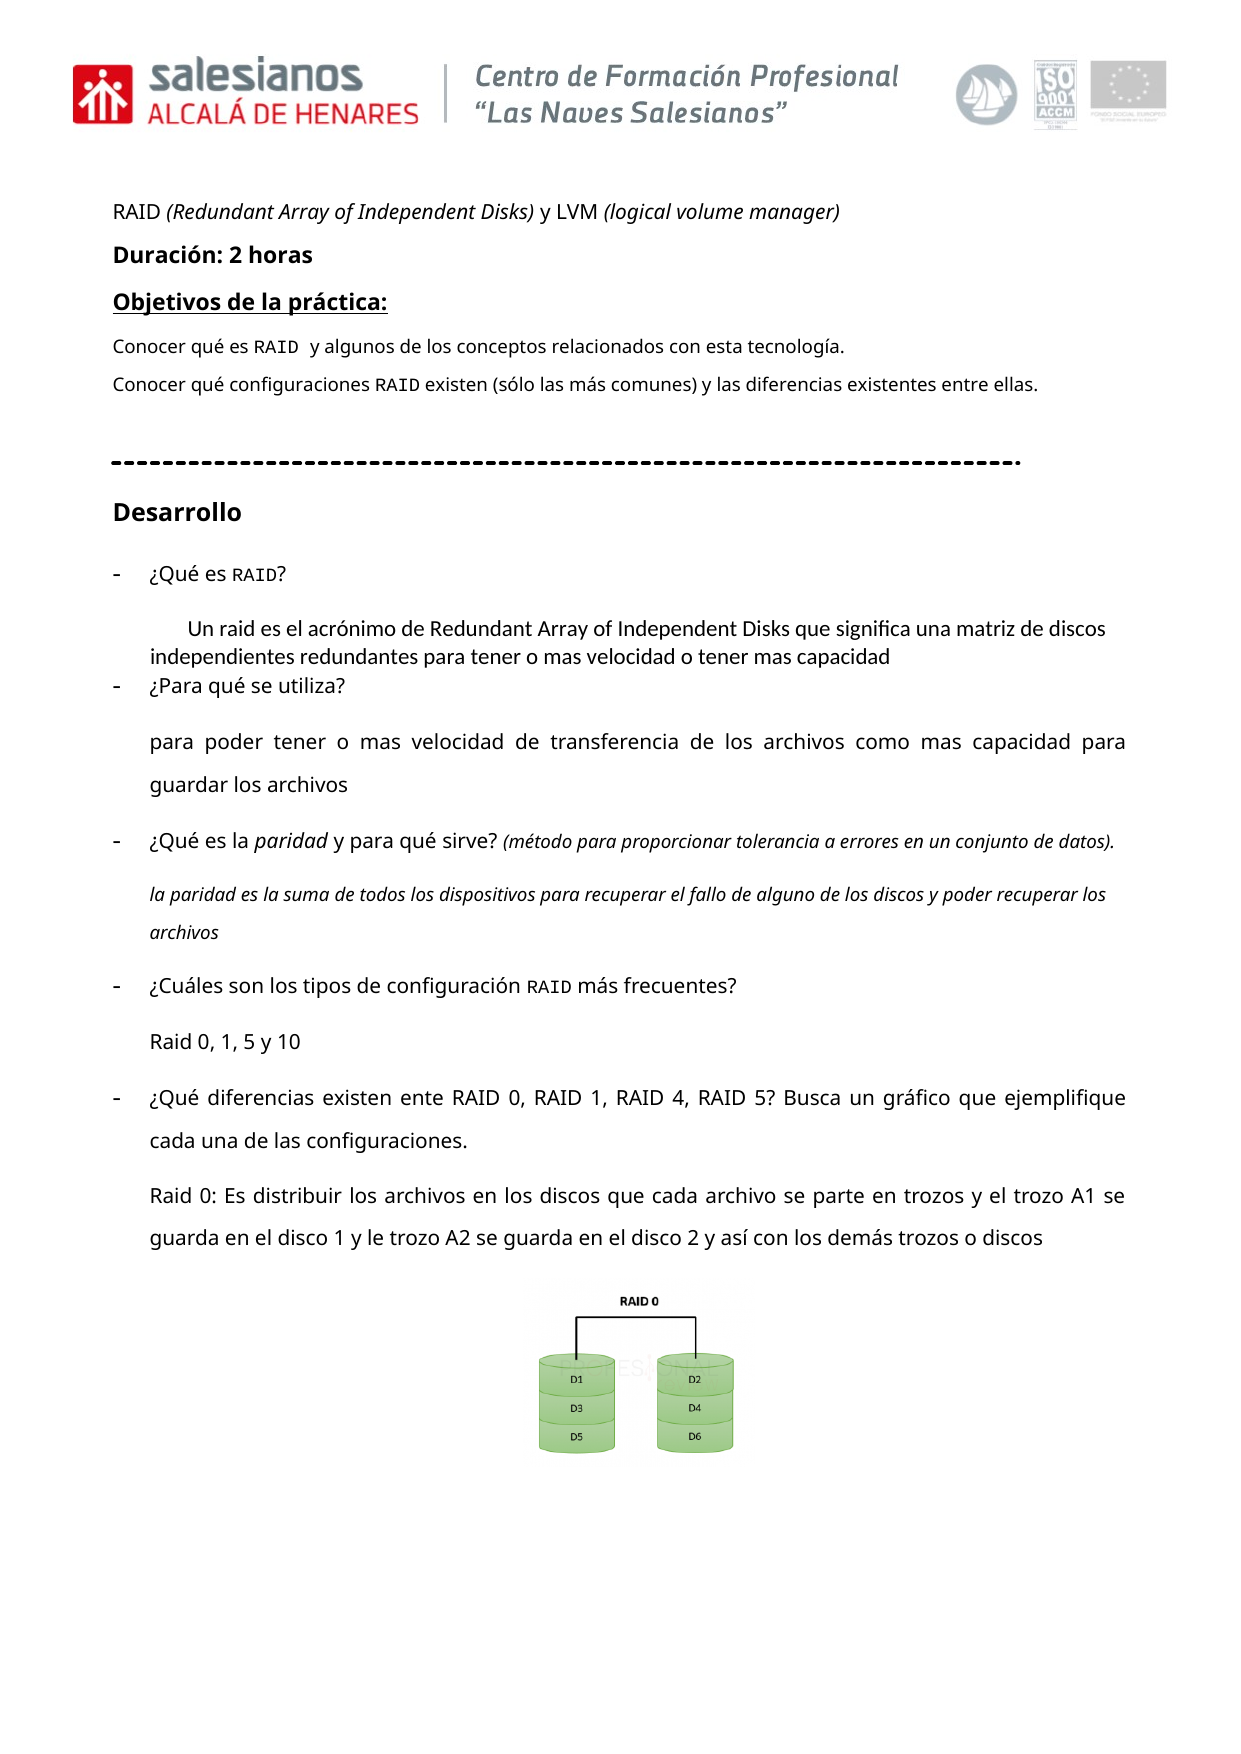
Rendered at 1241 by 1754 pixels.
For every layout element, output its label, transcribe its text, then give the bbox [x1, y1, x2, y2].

list Raid 0, 1, 5 y 10 [149, 1027, 1128, 1056]
list ¿Para qué se utiliza? [112, 670, 1128, 700]
list ¿Qué es la paridad y para qué sirve? (método para proporcionar tolerancia a errores en un conjunto de datos). [112, 825, 1128, 854]
list ¿Cuáles son los tipos de configuración RAID más frecuentes? [112, 970, 1128, 1000]
list Raid 0: Es distribuir los archivos en los discos que cada archivo se parte en trozos y el trozo A1 se guarda en el disco 1 y le trozo A2 se guarda en el disco 2 y así con los demás trozos o discos [149, 1181, 1128, 1252]
text Objetivos de la práctica: [112, 286, 1128, 317]
text RAID (Redundant Array of Independent Disks) y LVM (logical volume manager) [112, 197, 1128, 225]
list Conocer qué es RAID y algunos de los conceptos relacionados con esta tecnología. [112, 333, 1128, 359]
list para poder tener o mas velocidad de transferencia de los archivos como mas capacidad para guardar los archivos [149, 727, 1128, 798]
list ¿Qué diferencias existen ente RAID 0, RAID 1, RAID 4, RAID 5? Busca un gráfico que ejemplifique cada una de las configuraciones. [112, 1082, 1128, 1154]
list la paridad es la suma de todos los dispositivos para recuperar el fallo de alguno de los discos y poder recuperar los archivos [149, 881, 1128, 945]
list Conocer qué configuraciones RAID existen (sólo las más comunes) y las diferencias existentes entre ellas. [112, 372, 1128, 397]
text Un raid es el acrónimo de Redundant Array of Independent Disks que significa una matriz de discos independientes redundantes para tener o mas velocidad o tener mas capacidad [150, 614, 1128, 670]
text Desarrollo [112, 494, 1128, 528]
text Duración: 2 horas [112, 239, 1128, 271]
list ¿Qué es RAID? [112, 558, 1128, 587]
